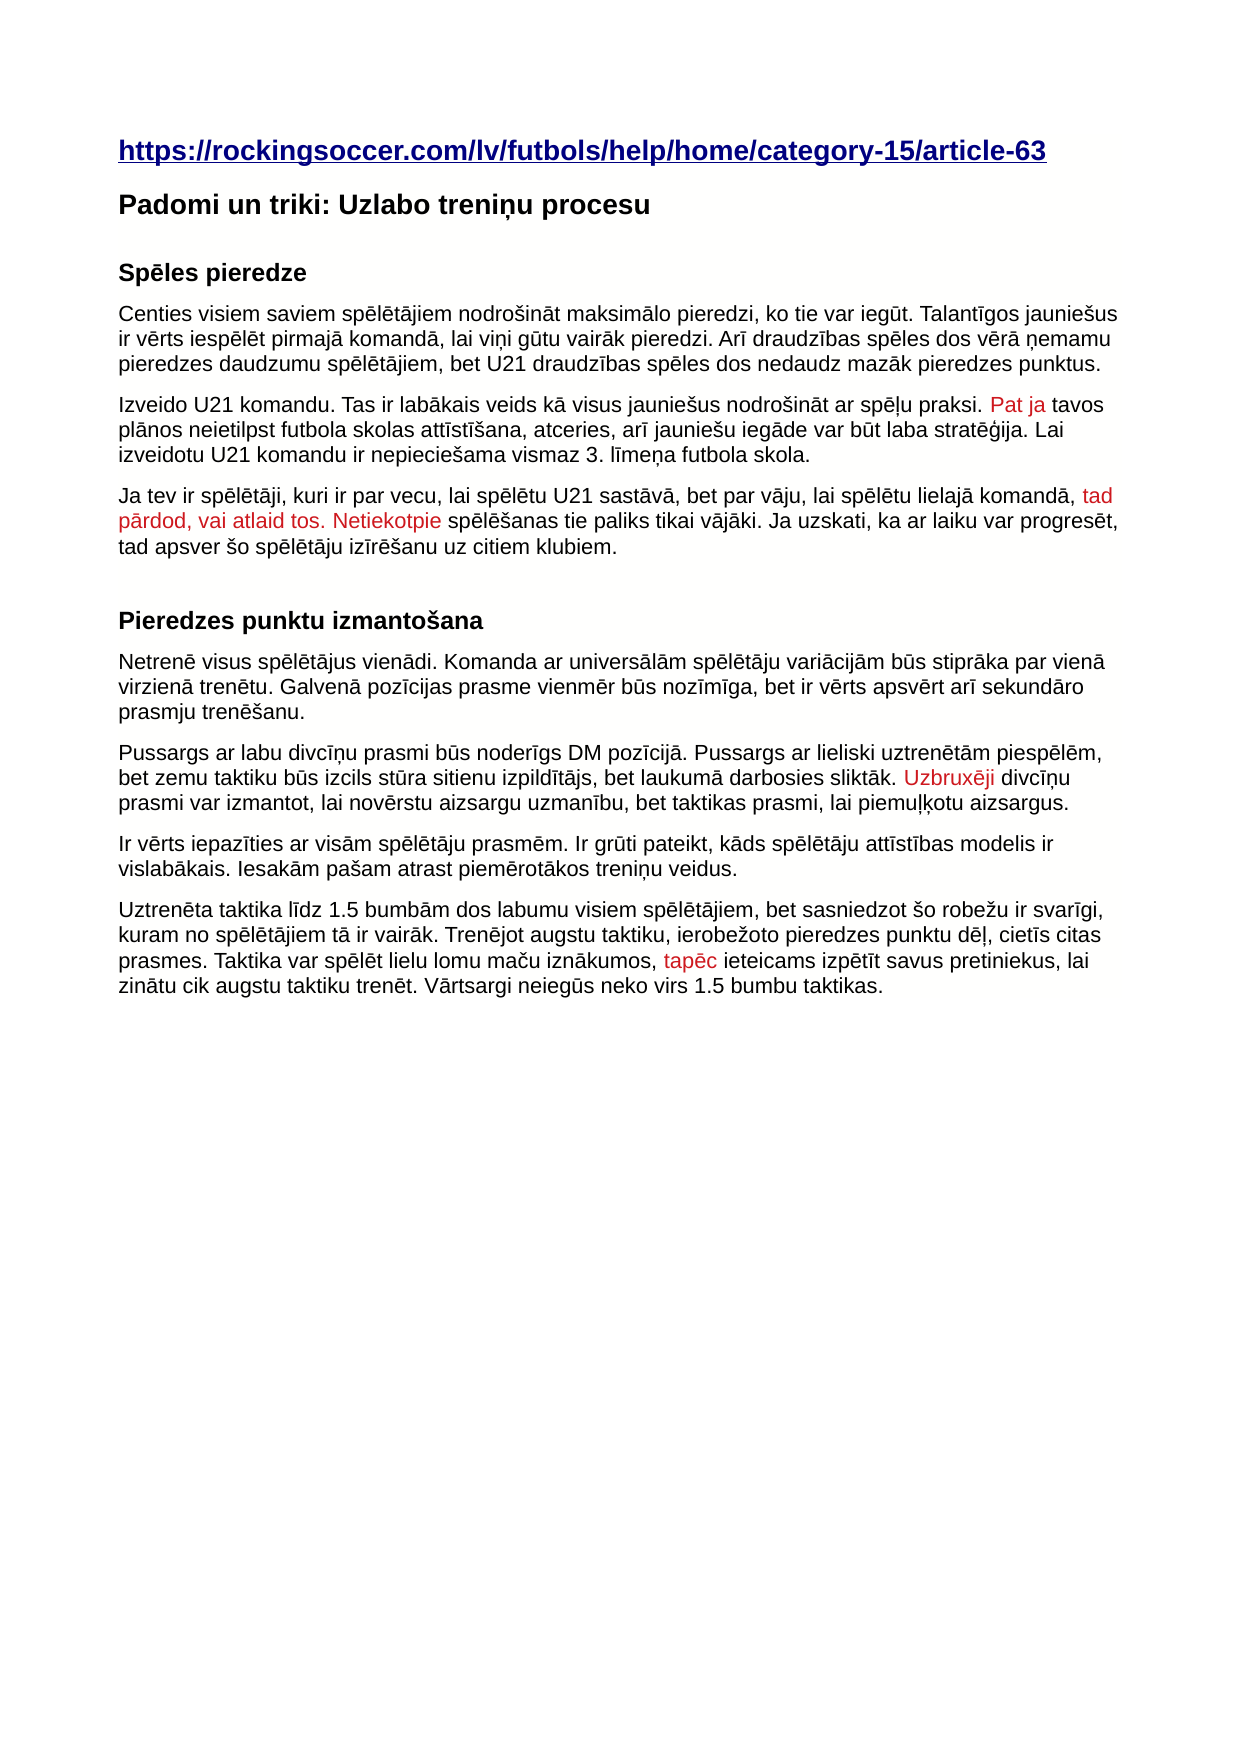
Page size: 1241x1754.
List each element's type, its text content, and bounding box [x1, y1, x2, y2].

subtitle https://rockingsoccer.com/lv/futbols/help/home/category-15/article-63 [118, 134, 1122, 166]
text Uztrenēta taktika līdz 1.5 bumbām dos labumu visiem spēlētājiem, bet sasniedzot šo robežu ir svarīgi, kuram no spēlētājiem tā ir vairāk. Trenējot augstu taktiku, ierobežoto pieredzes punktu dēļ, cietīs citas prasmes. Taktika var spēlēt lielu lomu maču iznākumos, tapēc ieteicams izpētīt savus pretiniekus, lai zinātu cik augstu taktiku trenēt. Vārtsargi neiegūs neko virs 1.5 bumbu taktikas. [118, 897, 1122, 998]
text Ir vērts iepazīties ar visām spēlētāju prasmēm. Ir grūti pateikt, kāds spēlētāju attīstības modelis ir vislabākais. Iesakām pašam atrast piemērotākos treniņu veidus. [118, 831, 1122, 881]
text Centies visiem saviem spēlētājiem nodrošināt maksimālo pieredzi, ko tie var iegūt. Talantīgos jauniešus ir vērts iespēlēt pirmajā komandā, lai viņi gūtu vairāk pieredzi. Arī draudzības spēles dos vērā ņemamu pieredzes daudzumu spēlētājiem, bet U21 draudzības spēles dos nedaudz mazāk pieredzes punktus. [118, 301, 1122, 376]
text Izveido U21 komandu. Tas ir labākais veids kā visus jauniešus nodrošināt ar spēļu praksi. Pat ja tavos plānos neietilpst futbola skolas attīstīšana, atceries, arī jauniešu iegāde var būt laba stratēģija. Lai izveidotu U21 komandu ir nepieciešama vismaz 3. līmeņa futbola skola. [118, 392, 1122, 468]
subtitle Padomi un triki: Uzlabo treniņu procesu [118, 188, 1122, 220]
subtitle Spēles pieredze [118, 258, 1122, 287]
text Ja tev ir spēlētāji, kuri ir par vecu, lai spēlētu U21 sastāvā, bet par vāju, lai spēlētu lielajā komandā, tad pārdod, vai atlaid tos. Netiekotpie spēlēšanas tie paliks tikai vājāki. Ja uzskati, ka ar laiku var progresēt, tad apsver šo spēlētāju izīrēšanu uz citiem klubiem. [118, 483, 1122, 559]
subtitle Pieredzes punktu izmantošana [118, 606, 1122, 634]
text Netrenē visus spēlētājus vienādi. Komanda ar universālām spēlētāju variācijām būs stiprāka par vienā virzienā trenētu. Galvenā pozīcijas prasme vienmēr būs nozīmīga, bet ir vērts apsvērt arī sekundāro prasmju trenēšanu. [118, 648, 1122, 724]
text Pussargs ar labu divcīņu prasmi būs noderīgs DM pozīcijā. Pussargs ar lieliski uztrenētām piespēlēm, bet zemu taktiku būs izcils stūra sitienu izpildītājs, bet laukumā darbosies sliktāk. Uzbruxēji divcīņu prasmi var izmantot, lai novērstu aizsargu uzmanību, bet taktikas prasmi, lai piemuļķotu aizsargus. [118, 740, 1122, 815]
